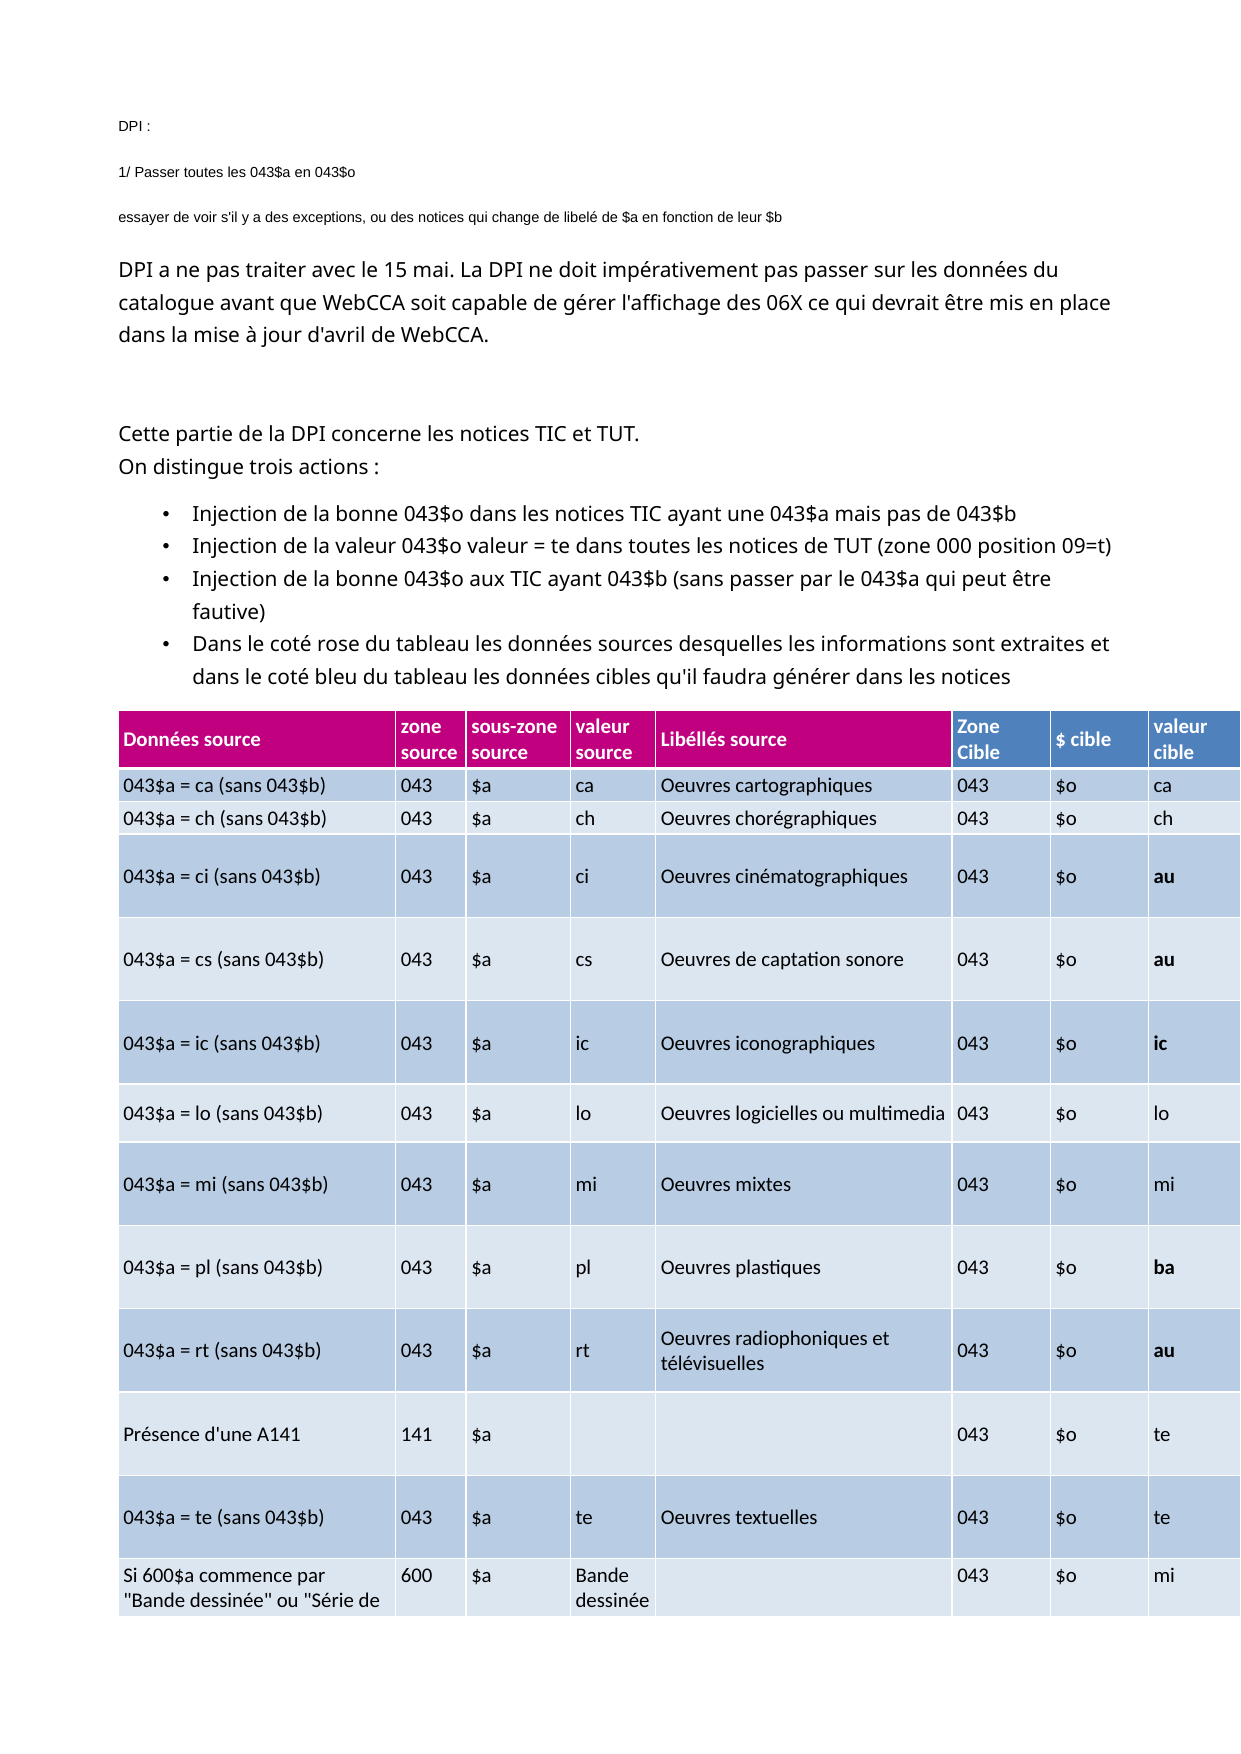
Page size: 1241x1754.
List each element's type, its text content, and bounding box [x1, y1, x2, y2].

table_cell 043 [396, 835, 465, 917]
table_cell 043 [953, 802, 1050, 833]
table_cell Oeuvres chorégraphiques [656, 802, 951, 833]
table_cell cs [571, 918, 655, 1000]
list Injection de la bonne 043$o dans les notices TIC ayant une 043$a mais pas de 043$b [162, 499, 1122, 527]
table_cell 043 [396, 770, 465, 801]
table_header $ cible [1051, 711, 1148, 767]
table_cell $o [1051, 835, 1148, 917]
table_cell 043$a = lo (sans 043$b) [119, 1085, 395, 1141]
list Dans le coté rose du tableau les données sources desquelles les informations sont extraites et dans le coté bleu du tableau les données cibles qu'il faudra générer dans les notices [162, 629, 1122, 691]
table_cell 141 [396, 1393, 465, 1475]
table_cell au [1149, 1309, 1240, 1391]
table_cell Oeuvres de captation sonore [656, 918, 951, 1000]
table_cell $a [467, 1143, 570, 1225]
table_cell $o [1051, 1001, 1148, 1083]
list Injection de la bonne 043$o aux TIC ayant 043$b (sans passer par le 043$a qui peut être fautive) [162, 564, 1122, 625]
table_cell au [1149, 835, 1240, 917]
table_cell $a [467, 1559, 570, 1616]
table_cell 043 [953, 1309, 1050, 1391]
table_cell lo [1149, 1085, 1240, 1141]
table_header Zone Cible [953, 711, 1050, 767]
table_cell 043$a = te (sans 043$b) [119, 1476, 395, 1558]
table_cell 043$a = mi (sans 043$b) [119, 1143, 395, 1225]
table_cell te [1149, 1476, 1240, 1558]
text DPI a ne pas traiter avec le 15 mai. La DPI ne doit impérativement pas passer sur les données du catalogue avant que WebCCA soit capable de gérer l'affichage des 06X ce qui devrait être mis en place dans la mise à jour d'avril de WebCCA. Cette partie de la DPI concerne les notices TIC et TUT. On distingue trois actions : [118, 255, 1122, 480]
table_cell $o [1051, 1085, 1148, 1141]
table_cell $o [1051, 918, 1148, 1000]
table_cell $o [1051, 1226, 1148, 1308]
table_cell $o [1051, 770, 1148, 801]
table_cell Oeuvres plastiques [656, 1226, 951, 1308]
table_cell 043$a = pl (sans 043$b) [119, 1226, 395, 1308]
table_cell $o [1051, 1143, 1148, 1225]
table_cell pl [571, 1226, 655, 1308]
table_cell 043 [953, 1393, 1050, 1475]
table_cell Oeuvres cartographiques [656, 770, 951, 801]
table_cell Oeuvres radiophoniques et télévisuelles [656, 1309, 951, 1391]
table_cell Bande dessinée [571, 1559, 655, 1616]
table_cell lo [571, 1085, 655, 1141]
table_header Données source [119, 711, 395, 767]
table_cell Oeuvres mixtes [656, 1143, 951, 1225]
table_cell $a [467, 1393, 570, 1475]
table_cell te [1149, 1393, 1240, 1475]
table_cell 043 [396, 1143, 465, 1225]
table_cell 043 [396, 1476, 465, 1558]
table_cell Oeuvres textuelles [656, 1476, 951, 1558]
table_cell 043 [396, 1226, 465, 1308]
table_cell 600 [396, 1559, 465, 1616]
table_cell ca [1149, 770, 1240, 801]
table_cell mi [571, 1143, 655, 1225]
table_cell ch [571, 802, 655, 833]
table_cell 043 [396, 1085, 465, 1141]
table_cell 043 [953, 835, 1050, 917]
table_cell $o [1051, 1393, 1148, 1475]
table_cell [571, 1393, 655, 1475]
table_cell 043$a = rt (sans 043$b) [119, 1309, 395, 1391]
table_cell 043 [953, 918, 1050, 1000]
table_cell $a [467, 1226, 570, 1308]
table_cell 043 [953, 1001, 1050, 1083]
table_cell 043 [953, 770, 1050, 801]
table_cell $o [1051, 1476, 1148, 1558]
table_cell $a [467, 802, 570, 833]
table_cell mi [1149, 1559, 1240, 1616]
table_cell Présence d'une A141 [119, 1393, 395, 1475]
table_cell 043$a = ch (sans 043$b) [119, 802, 395, 833]
table_header sous-zone source [467, 711, 570, 767]
table_cell 043$a = ic (sans 043$b) [119, 1001, 395, 1083]
table_cell ic [1149, 1001, 1240, 1083]
table_cell 043 [396, 918, 465, 1000]
table_cell ch [1149, 802, 1240, 833]
table_cell ba [1149, 1226, 1240, 1308]
table_cell 043 [396, 802, 465, 833]
table_cell Oeuvres cinématographiques [656, 835, 951, 917]
table_cell 043 [953, 1476, 1050, 1558]
table_cell $a [467, 835, 570, 917]
table_cell Oeuvres iconographiques [656, 1001, 951, 1083]
table_cell $o [1051, 1309, 1148, 1391]
table_header Libéllés source [656, 711, 951, 767]
table_cell 043 [953, 1143, 1050, 1225]
table_cell ic [571, 1001, 655, 1083]
table_header valeur source [571, 711, 655, 767]
table_cell $a [467, 1476, 570, 1558]
table_cell [656, 1393, 951, 1475]
table_cell 043 [953, 1226, 1050, 1308]
table_cell 043 [953, 1085, 1050, 1141]
list Injection de la valeur 043$o valeur = te dans toutes les notices de TUT (zone 000 position 09=t) [162, 532, 1122, 560]
table_cell te [571, 1476, 655, 1558]
table_cell ca [571, 770, 655, 801]
table_cell $o [1051, 802, 1148, 833]
table_cell 043 [953, 1559, 1050, 1616]
table_header zone source [396, 711, 465, 767]
table_header valeur cible [1149, 711, 1240, 767]
text DPI : 1/ Passer toutes les 043$a en 043$o essayer de voir s'il y a des exceptions, ou des notices qui change de libelé de $a en fonction de leur $b [118, 118, 1122, 226]
table_cell Si 600$a commence par "Bande dessinée" ou "Série de [119, 1559, 395, 1616]
table_cell mi [1149, 1143, 1240, 1225]
table_cell ci [571, 835, 655, 917]
table_cell [656, 1559, 951, 1616]
table_cell 043$a = cs (sans 043$b) [119, 918, 395, 1000]
table_cell $a [467, 770, 570, 801]
table_cell Oeuvres logicielles ou multimedia [656, 1085, 951, 1141]
table_cell $a [467, 1001, 570, 1083]
table_cell rt [571, 1309, 655, 1391]
table_cell $a [467, 918, 570, 1000]
table_cell au [1149, 918, 1240, 1000]
table_cell 043 [396, 1001, 465, 1083]
table_cell 043$a = ci (sans 043$b) [119, 835, 395, 917]
table_cell $o [1051, 1559, 1148, 1616]
table_cell 043$a = ca (sans 043$b) [119, 770, 395, 801]
table_cell $a [467, 1085, 570, 1141]
table_cell $a [467, 1309, 570, 1391]
table_cell 043 [396, 1309, 465, 1391]
